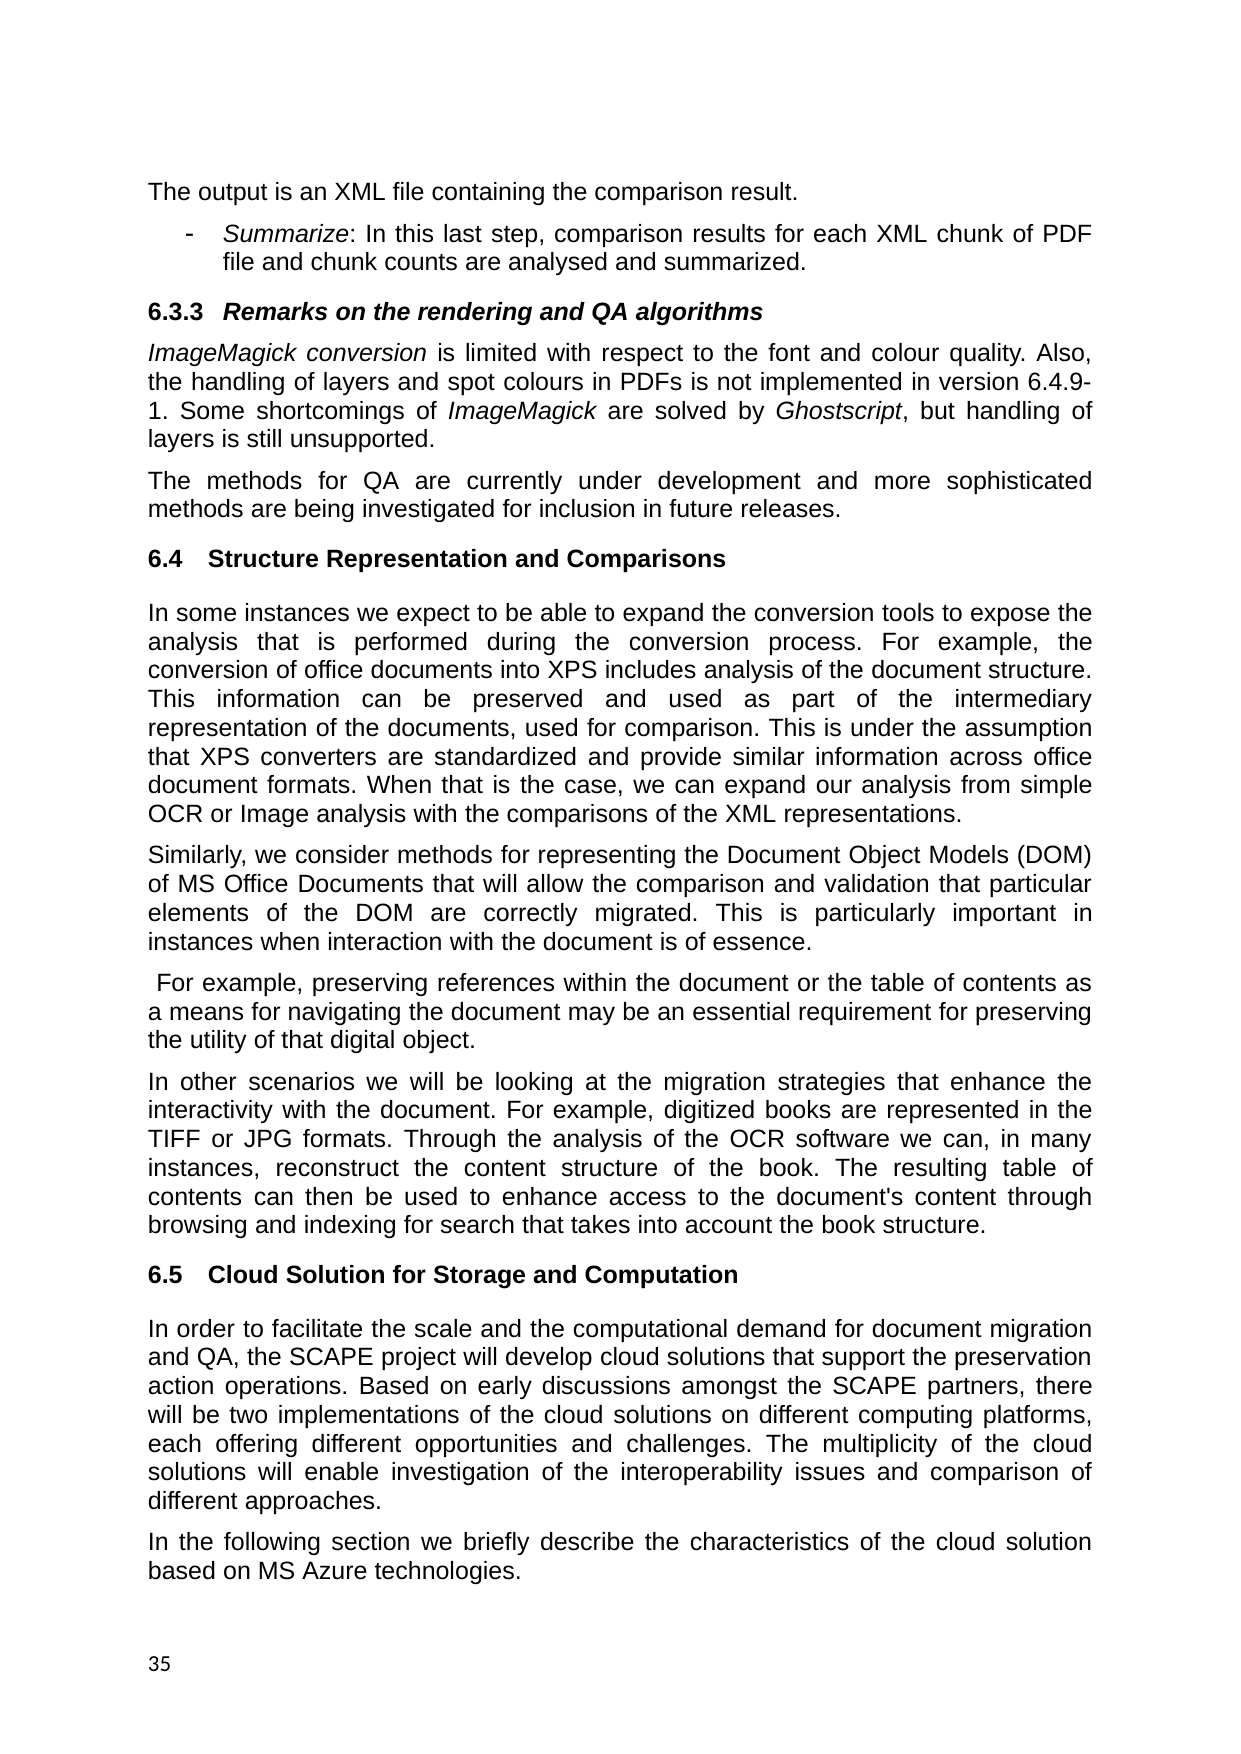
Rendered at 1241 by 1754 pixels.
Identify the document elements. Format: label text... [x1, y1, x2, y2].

text For example, preserving references within the document or the table of contents as a means for navigating the document may be an essential requirement for preserving the utility of that digital object. [148, 968, 1092, 1054]
subtitle Structure Representation and Comparisons [148, 544, 1092, 573]
text In order to facilitate the scale and the computational demand for document migration and QA, the SCAPE project will develop cloud solutions that support the preservation action operations. Based on early discussions amongst the SCAPE partners, there will be two implementations of the cloud solutions on different computing platforms, each offering different opportunities and challenges. The multiplicity of the cloud solutions will enable investigation of the interoperability issues and comparison of different approaches. [148, 1314, 1092, 1515]
list Summarize: In this last step, comparison results for each XML chunk of PDF file and chunk counts are analysed and summarized. [185, 218, 1092, 276]
text In some instances we expect to be able to expand the conversion tools to expose the analysis that is performed during the conversion process. For example, the conversion of office documents into XPS includes analysis of the document structure. This information can be preserved and used as part of the intermediary representation of the documents, used for comparison. This is under the assumption that XPS converters are standardized and provide similar information across office document formats. When that is the case, we can expand our analysis from simple OCR or Image analysis with the comparisons of the XML representations. [148, 598, 1092, 828]
text In other scenarios we will be looking at the migration strategies that enhance the interactivity with the document. For example, digitized books are represented in the TIFF or JPG formats. Through the analysis of the OCR software we can, in many instances, reconstruct the content structure of the book. The resulting table of contents can then be used to enhance access to the document's content through browsing and indexing for search that takes into account the book structure. [148, 1067, 1092, 1239]
subtitle Remarks on the rendering and QA algorithms [148, 297, 1092, 326]
subtitle Cloud Solution for Storage and Computation [148, 1260, 1092, 1289]
text In the following section we briefly describe the characteristics of the cloud solution based on MS Azure technologies. [148, 1527, 1092, 1585]
text Similarly, we consider methods for representing the Document Object Models (DOM) of MS Office Documents that will allow the comparison and validation that particular elements of the DOM are correctly migrated. This is particularly important in instances when interaction with the document is of essence. [148, 840, 1092, 955]
text ImageMagick conversion is limited with respect to the font and colour quality. Also, the handling of layers and spot colours in PDFs is not implemented in version 6.4.9-1. Some shortcomings of ImageMagick are solved by Ghostscript, but handling of layers is still unsupported. [148, 338, 1092, 453]
text The output is an XML file containing the comparison result. [148, 177, 1092, 206]
text The methods for QA are currently under development and more sophisticated methods are being investigated for inclusion in future releases. [148, 466, 1092, 523]
